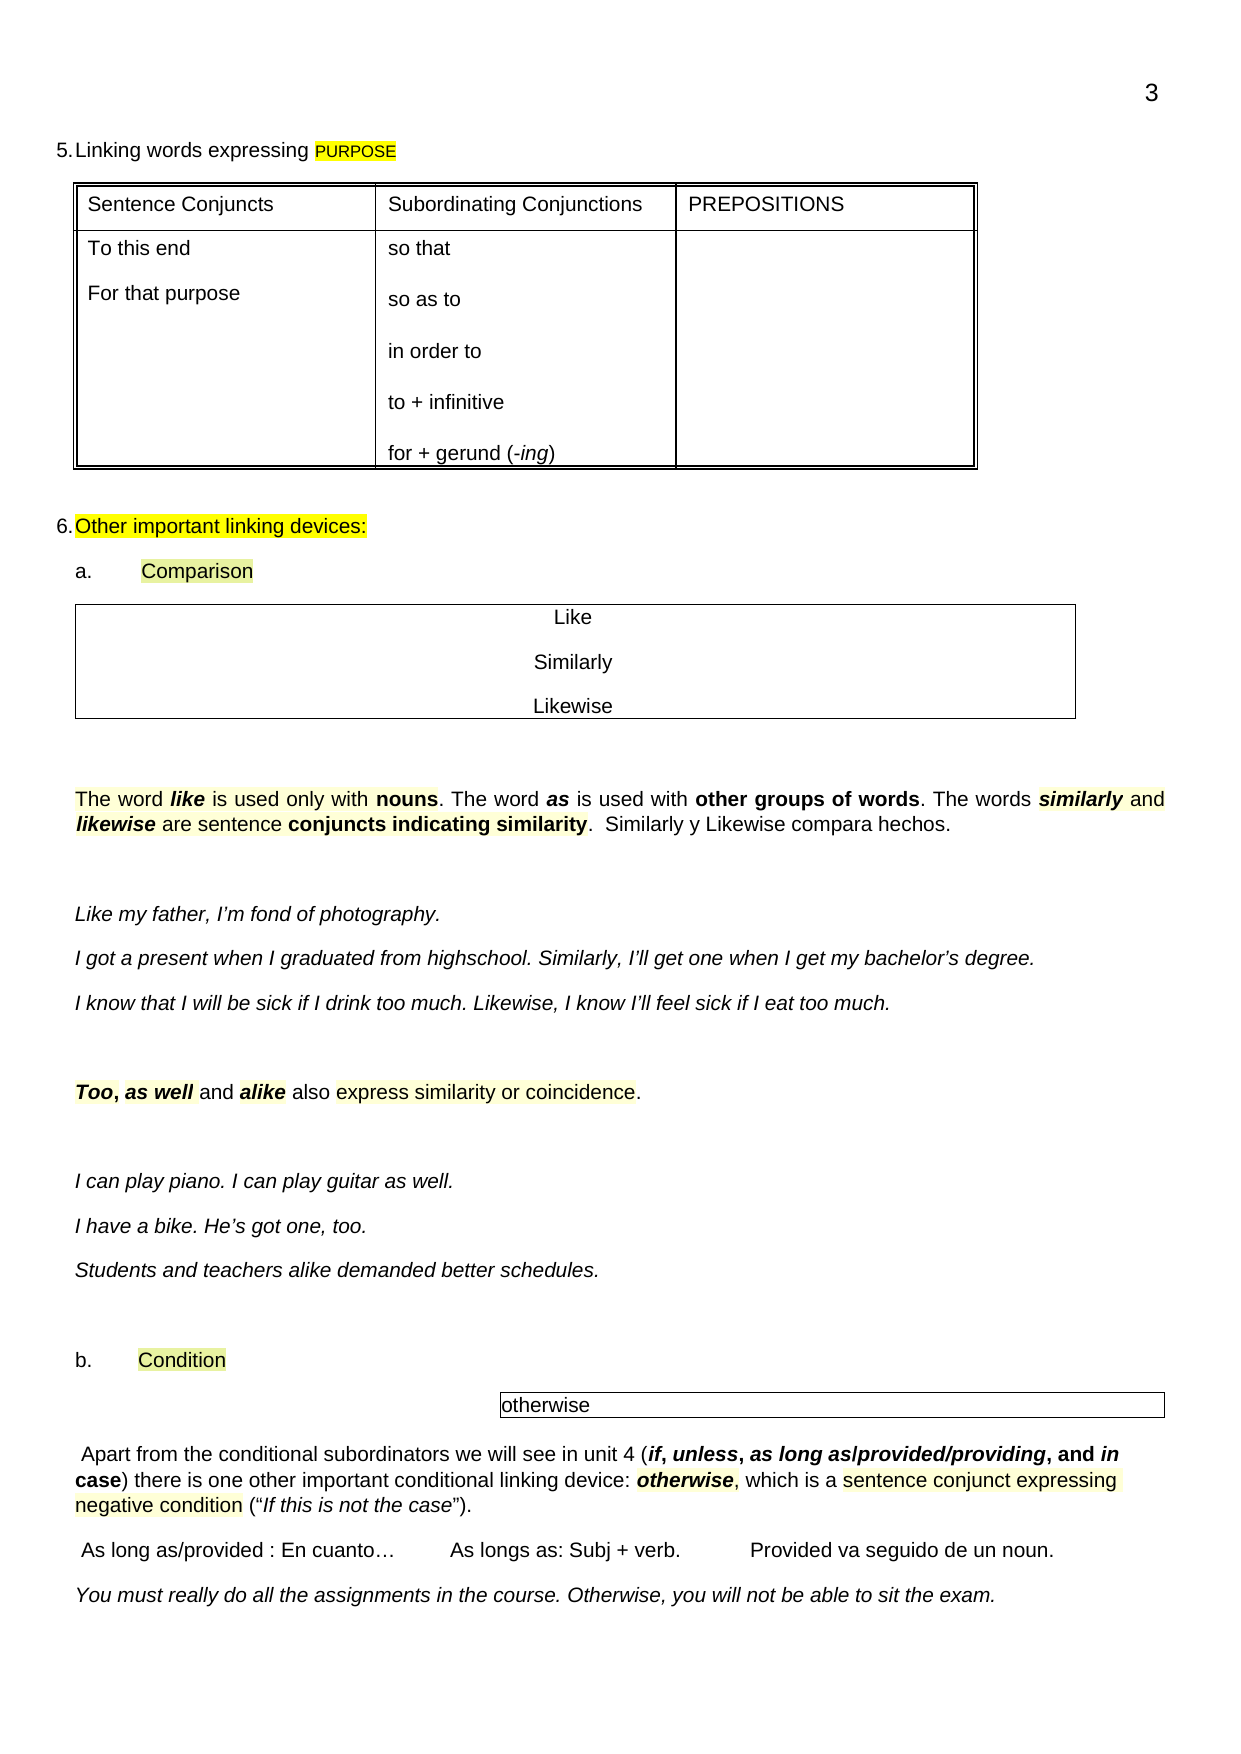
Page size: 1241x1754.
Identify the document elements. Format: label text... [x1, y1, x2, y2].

table_cell To this end For that purpose [78, 231, 375, 465]
text b. Condition [75, 1347, 1165, 1371]
list Linking words expressing PURPOSE [56, 137, 1165, 161]
text a. Comparison [75, 559, 1165, 583]
text otherwise [501, 1393, 1164, 1417]
table_cell [677, 231, 973, 465]
text As long as/provided : En cuanto… As longs as: Subj + verb. Provided va seguido de un noun. [75, 1538, 1165, 1562]
text You must really do all the assignments in the course. Otherwise, you will not be able to sit the exam. [74, 1582, 1165, 1606]
text Students and teachers alike demanded better schedules. [74, 1258, 1165, 1282]
text Like my father, I’m fond of photography. [74, 901, 1165, 925]
text Apart from the conditional subordinators we will see in unit 4 (if, unless, as long as/provided/providing, and in case) there is one other important conditional linking device: otherwise, which is a sentence conjunct expressing negative condition (“If this is not the case”). [75, 1442, 1165, 1517]
table_cell so that so as to in order to to + infinitive for + gerund (-ing) [376, 231, 675, 465]
table_header Sentence Conjuncts [78, 187, 375, 230]
list Other important linking devices: [56, 514, 1165, 538]
text Similarly [76, 648, 1075, 673]
text Like [76, 605, 1075, 629]
text I know that I will be sick if I drink too much. Likewise, I know I’ll feel sick if I eat too much. [74, 991, 1165, 1014]
text The word like is used only with nouns. The word as is used with other groups of words. The words similarly and likewise are sentence conjuncts indicating similarity. Similarly y Likewise compara hechos. [75, 787, 1165, 836]
text I have a bike. He’s got one, too. [74, 1214, 1165, 1238]
text I got a present when I graduated from highschool. Similarly, I’ll get one when I get my bachelor’s degree. [74, 946, 1165, 970]
table_header Subordinating Conjunctions [376, 187, 675, 230]
text I can play piano. I can play guitar as well. [74, 1169, 1165, 1193]
text Likewise [76, 693, 1075, 718]
text Too, as well and alike also express similarity or coincidence. [75, 1080, 1165, 1104]
table_header PREPOSITIONS [677, 187, 973, 230]
